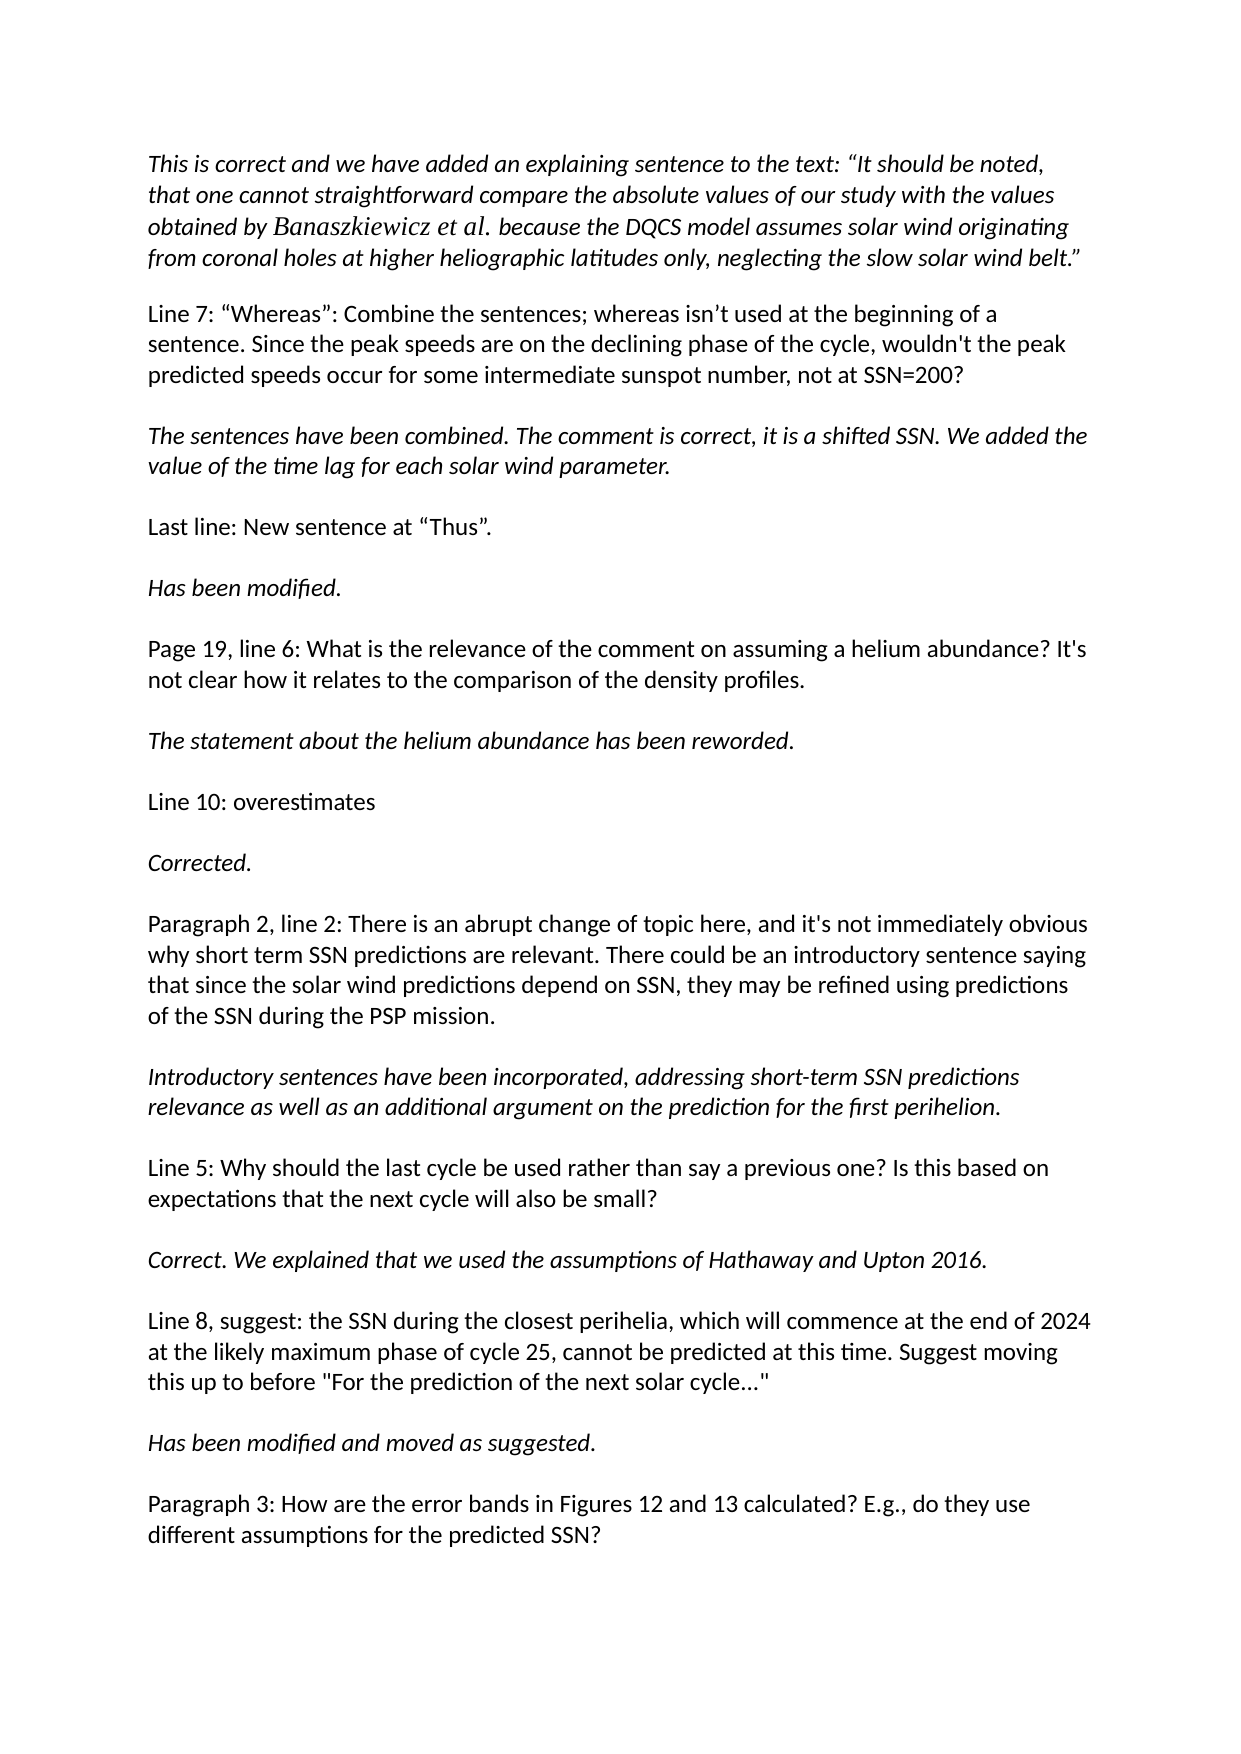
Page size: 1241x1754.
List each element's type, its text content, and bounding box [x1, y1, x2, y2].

text Correct. We explained that we used the assumptions of Hathaway and Upton 2016. [148, 1244, 1093, 1274]
text Corrected. [148, 847, 1093, 878]
text Introductory sentences have been incorporated, addressing short-term SSN predictions relevance as well as an additional argument on the prediction for the first perihelion. [148, 1061, 1093, 1122]
text The sentences have been combined. The comment is correct, it is a shifted SSN. We added the value of the time lag for each solar wind parameter. [148, 420, 1093, 481]
text Line 10: overestimates [148, 786, 1093, 817]
text The statement about the helium abundance has been reworded. [148, 725, 1093, 756]
text Has been modified and moved as suggested. [148, 1427, 1093, 1458]
text This is correct and we have added an explaining sentence to the text: “It should be noted, that one cannot straightforward compare the absolute values of our study with the values obtained by Banaszkiewicz et al. because the DQCS model assumes solar wind originating from coronal holes at higher heliographic latitudes only, neglecting the slow solar wind belt.” [148, 148, 1093, 273]
text Line 5: Why should the last cycle be used rather than say a previous one? Is this based on expectations that the next cycle will also be small? [148, 1152, 1093, 1213]
text Paragraph 3: How are the error bands in Figures 12 and 13 calculated? E.g., do they use different assumptions for the predicted SSN? [148, 1488, 1093, 1549]
text Last line: New sentence at “Thus”. [148, 512, 1093, 542]
text Page 19, line 6: What is the relevance of the comment on assuming a helium abundance? It's not clear how it relates to the comparison of the density profiles. [148, 634, 1093, 695]
text Line 7: “Whereas”: Combine the sentences; whereas isn’t used at the beginning of a sentence. Since the peak speeds are on the declining phase of the cycle, wouldn't the peak predicted speeds occur for some intermediate sunspot number, not at SSN=200? [148, 298, 1093, 389]
text Line 8, suggest: the SSN during the closest perihelia, which will commence at the end of 2024 at the likely maximum phase of cycle 25, cannot be predicted at this time. Suggest moving this up to before "For the prediction of the next solar cycle..." [148, 1305, 1093, 1397]
text Paragraph 2, line 2: There is an abrupt change of topic here, and it's not immediately obvious why short term SSN predictions are relevant. There could be an introductory sentence saying that since the solar wind predictions depend on SSN, they may be refined using predictions of the SSN during the PSP mission. [148, 908, 1093, 1030]
text Has been modified. [148, 573, 1093, 603]
